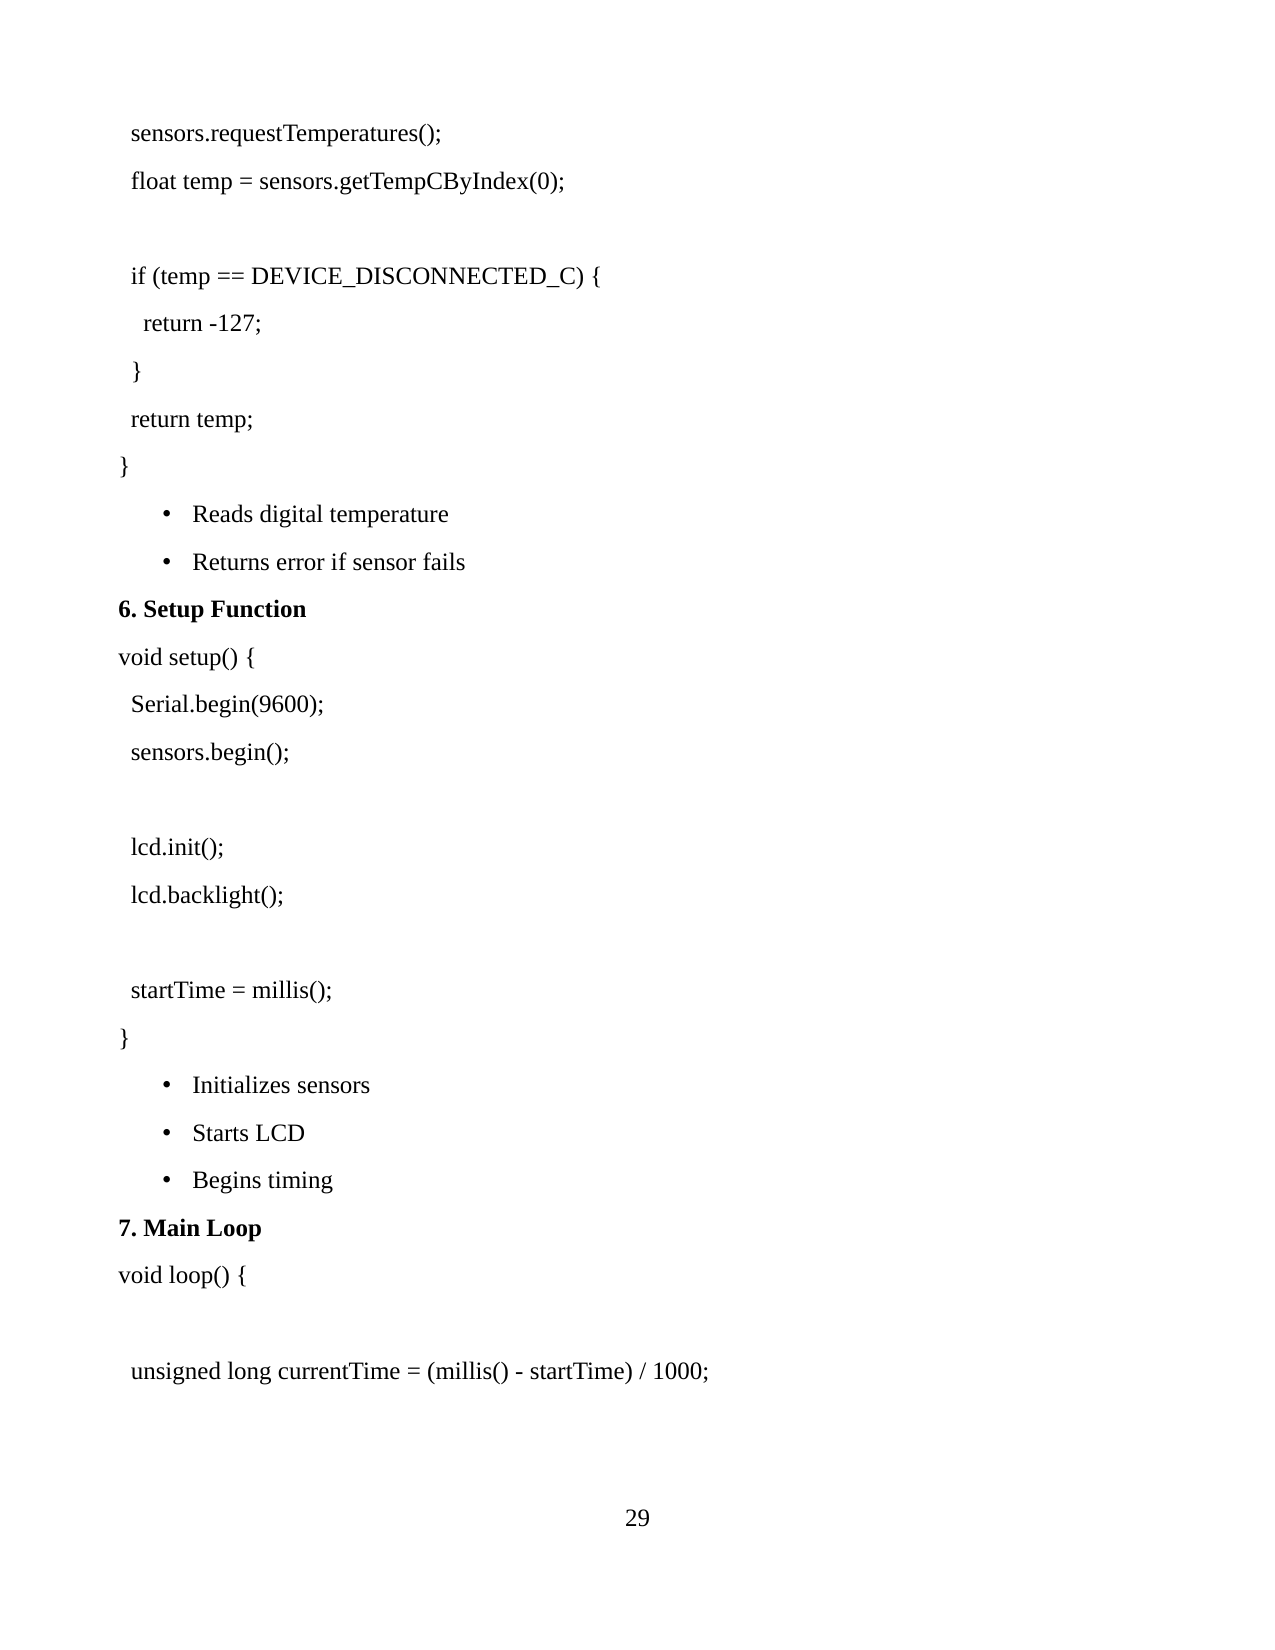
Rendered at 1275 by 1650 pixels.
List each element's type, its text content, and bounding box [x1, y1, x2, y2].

text } [118, 356, 1157, 385]
text return temp; [118, 404, 1157, 432]
list Initializes sensors [162, 1070, 1157, 1099]
text if (temp == DEVICE_DISCONNECTED_C) { [118, 261, 1157, 290]
subtitle 7. Main Loop [118, 1213, 1157, 1242]
text float temp = sensors.getTempCByIndex(0); [118, 166, 1157, 194]
subtitle 6. Setup Function [118, 594, 1157, 623]
text unsigned long currentTime = (millis() - startTime) / 1000; [118, 1356, 1157, 1384]
list Reads digital temperature [162, 499, 1157, 528]
text sensors.begin(); [118, 737, 1157, 766]
text void loop() { [118, 1261, 1157, 1289]
list Begins timing [162, 1165, 1157, 1194]
list Returns error if sensor fails [162, 547, 1157, 575]
text lcd.init(); [118, 832, 1157, 861]
list Starts LCD [162, 1118, 1157, 1147]
text lcd.backlight(); [118, 880, 1157, 908]
text startTime = millis(); [118, 975, 1157, 1004]
text sensors.requestTemperatures(); [118, 118, 1157, 147]
text } [118, 451, 1157, 480]
text void setup() { [118, 642, 1157, 671]
text return -127; [118, 308, 1157, 337]
text Serial.begin(9600); [118, 689, 1157, 718]
text } [118, 1023, 1157, 1051]
